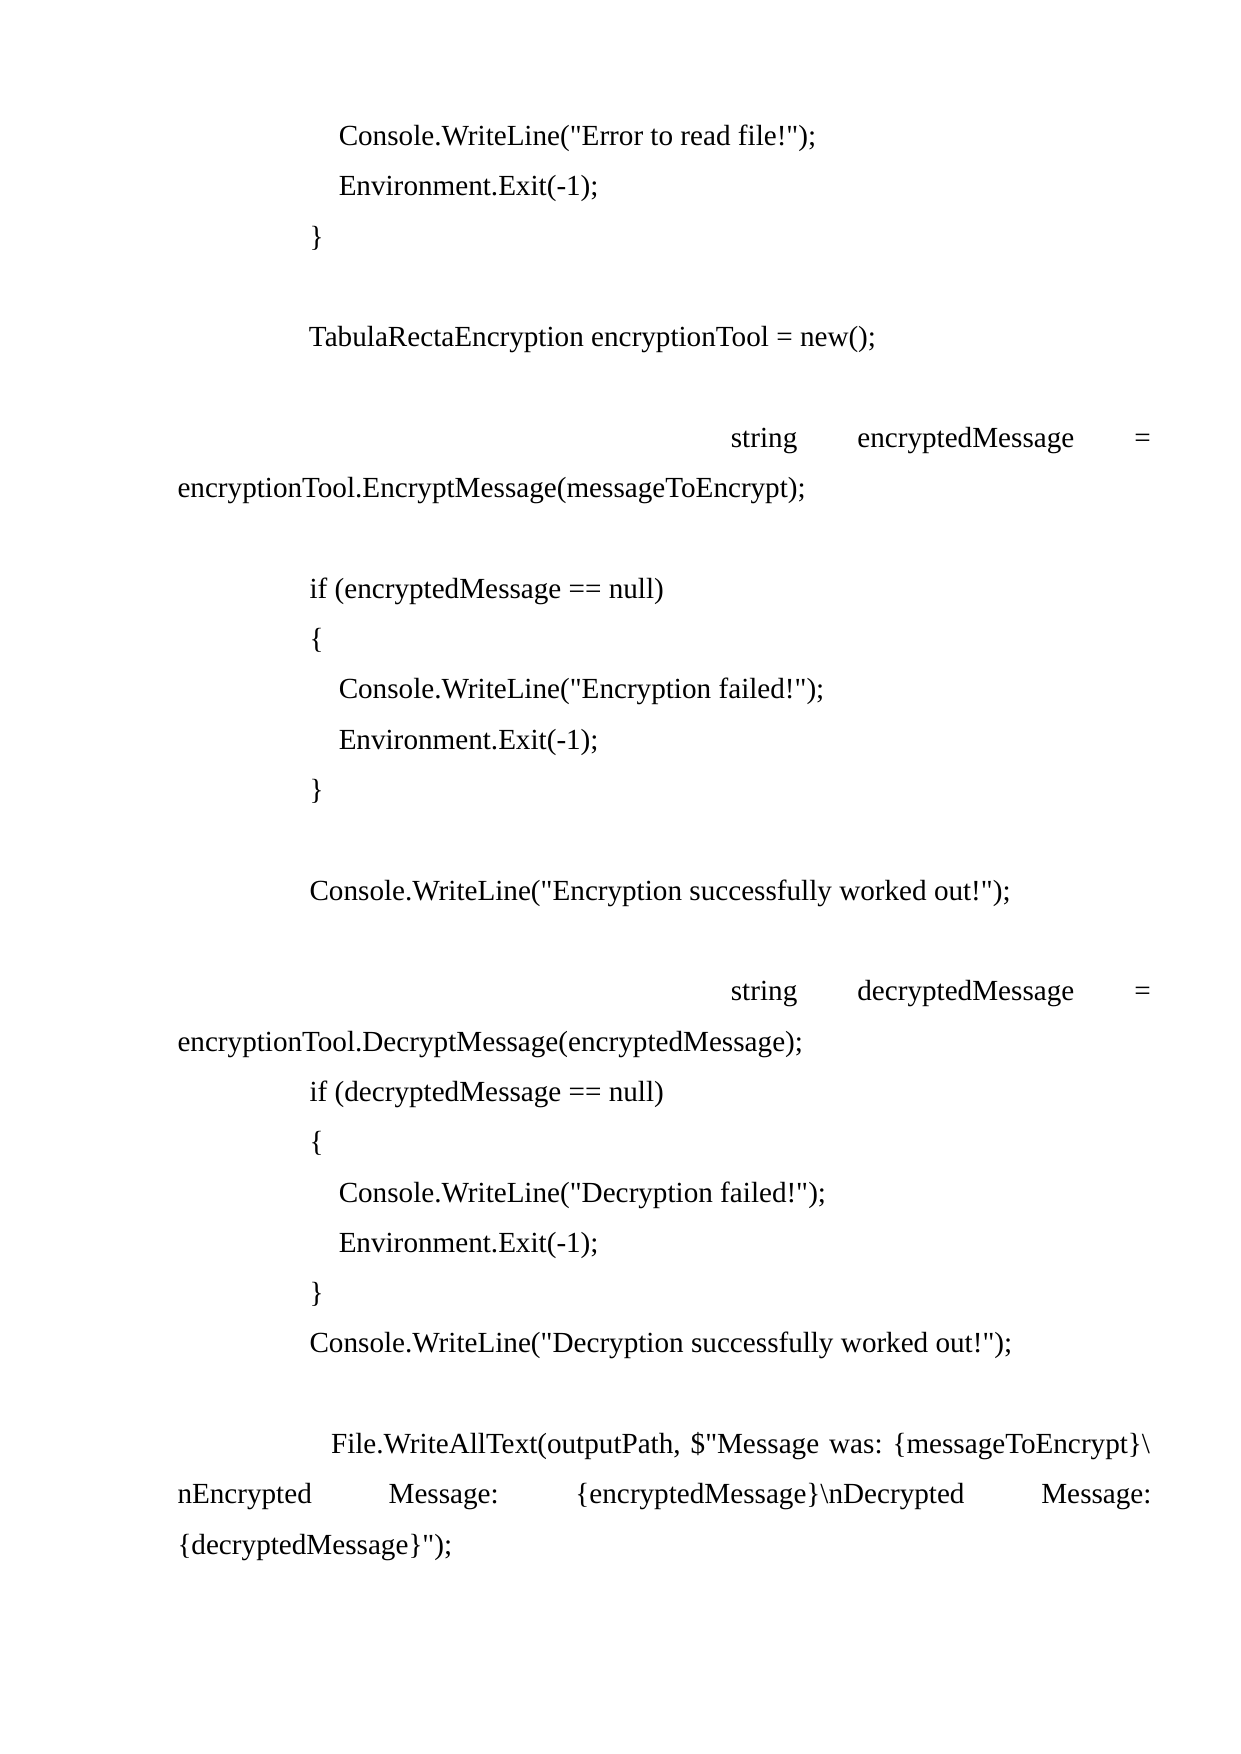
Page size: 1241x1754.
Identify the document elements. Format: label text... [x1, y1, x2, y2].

text Console.WriteLine("Encryption failed!"); [177, 672, 1152, 705]
text Environment.Exit(-1); [177, 722, 1152, 755]
text } [177, 772, 1152, 806]
text } [177, 219, 1152, 252]
text Console.WriteLine("Decryption failed!"); [177, 1175, 1152, 1208]
text if (encryptedMessage == null) [177, 571, 1152, 604]
text Environment.Exit(-1); [177, 1225, 1152, 1258]
text Console.WriteLine("Encryption successfully worked out!"); [177, 873, 1152, 906]
text TabulaRectaEncryption encryptionTool = new(); [177, 319, 1152, 353]
text { [177, 621, 1152, 655]
text Console.WriteLine("Error to read file!"); [177, 118, 1152, 152]
text } [177, 1275, 1152, 1309]
text { [177, 1124, 1152, 1158]
text File.WriteAllText(outputPath, $"Message was: {messageToEncrypt}\nEncrypted Message: {encryptedMessage}\nDecrypted Message: {decryptedMessage}"); [177, 1426, 1152, 1560]
text Console.WriteLine("Decryption successfully worked out!"); [177, 1326, 1152, 1359]
text string decryptedMessage = encryptionTool.DecryptMessage(encryptedMessage); [177, 973, 1152, 1057]
text string encryptedMessage = encryptionTool.EncryptMessage(messageToEncrypt); [177, 420, 1152, 504]
text if (decryptedMessage == null) [177, 1074, 1152, 1108]
text Environment.Exit(-1); [177, 168, 1152, 202]
